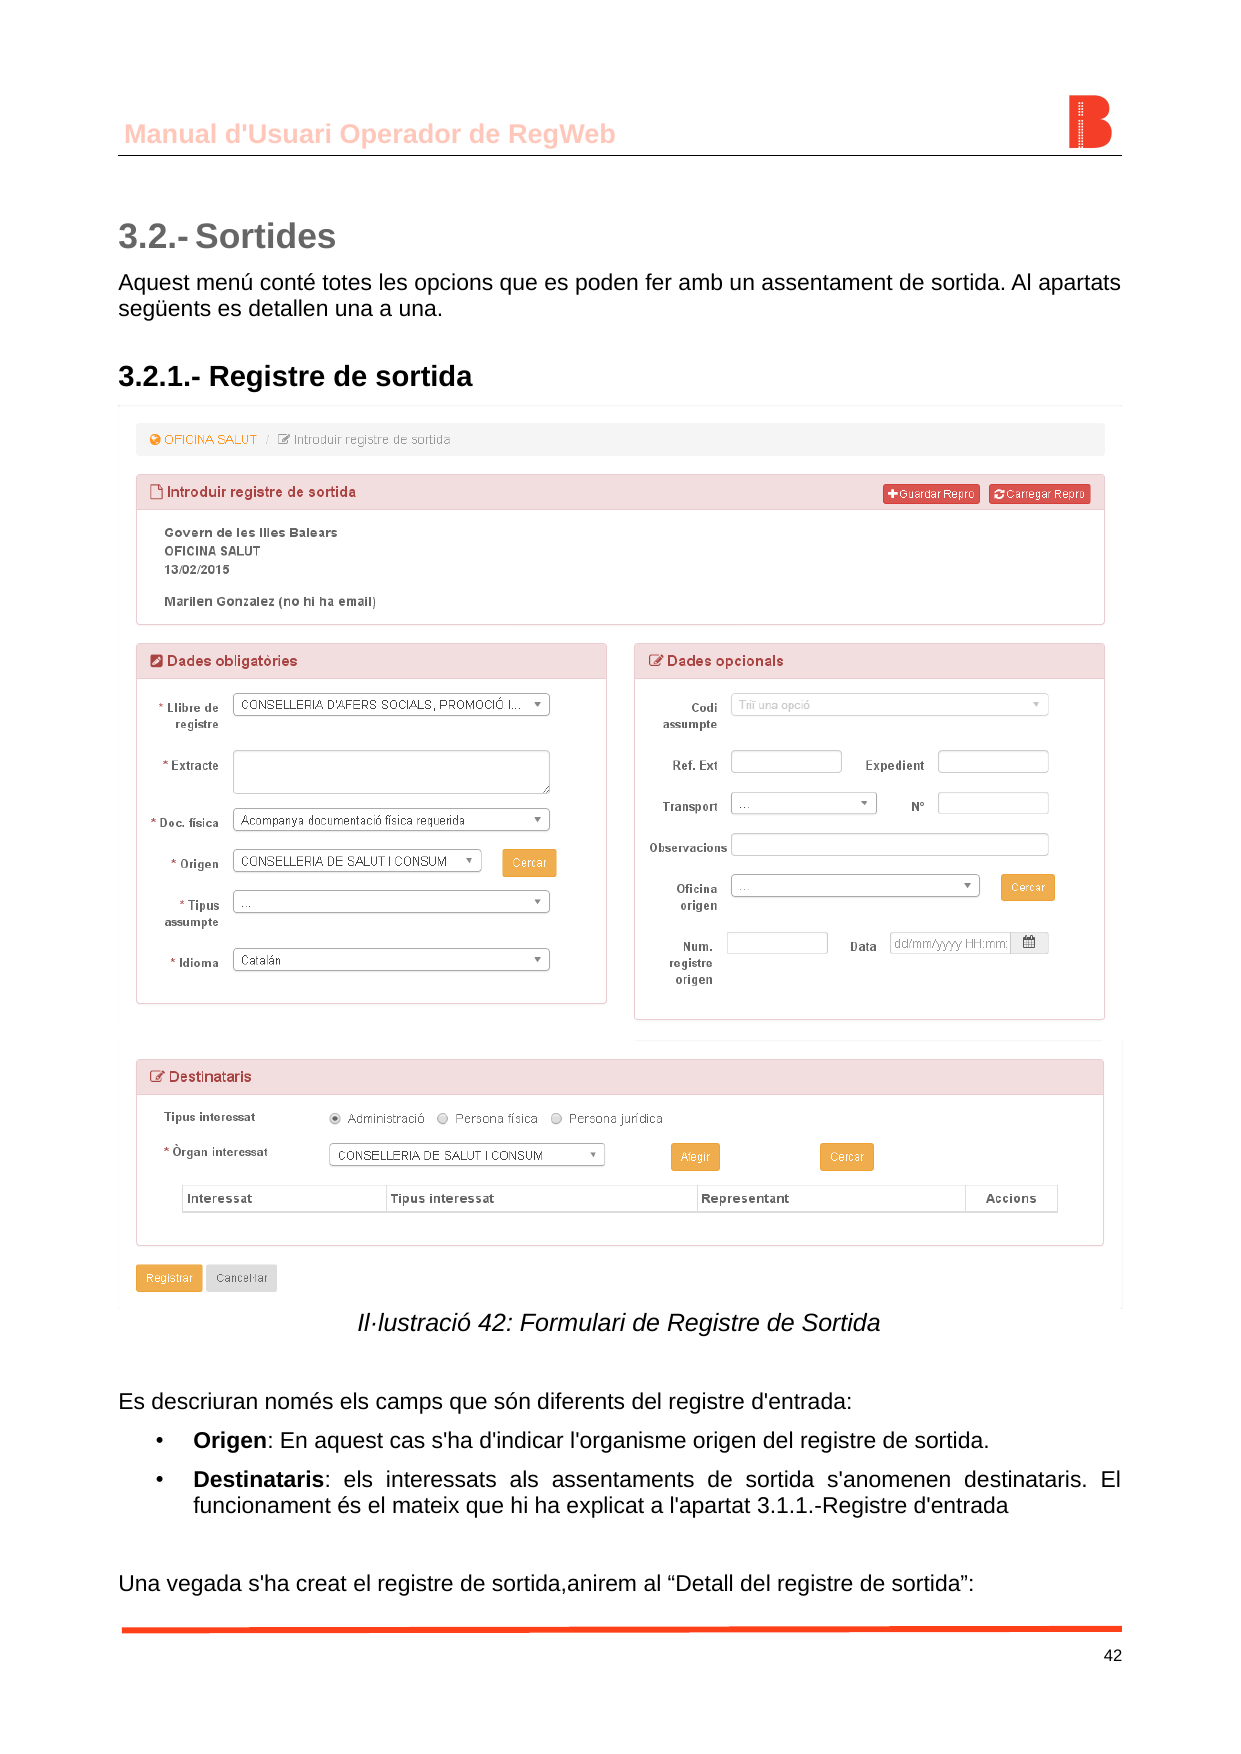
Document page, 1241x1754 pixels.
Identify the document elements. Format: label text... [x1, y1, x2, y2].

text Una vegada s'ha creat el registre de sortida,anirem al “Detall del registre de sortida”: [118, 1570, 1122, 1596]
picture [118, 405, 1123, 1029]
list Destinataris: els interessats als assentaments de sortida s'anomenen destinataris. El funcionament és el mateix que hi ha explicat a l'apartat 3.1.1.-Registre d'entrada [156, 1466, 1122, 1519]
text Aquest menú conté totes les opcions que es poden fer amb un assentament de sortida. Al apartats següents es detallen una a una. [118, 269, 1122, 322]
list Origen: En aquest cas s'ha d'indicar l'organisme origen del registre de sortida. [156, 1427, 1122, 1453]
subtitle Sortides [118, 216, 1122, 256]
subtitle Registre de sortida [118, 359, 1122, 393]
text Il·lustració 42: Formulari de Registre de Sortida [118, 1309, 1122, 1337]
picture [118, 1040, 1123, 1309]
text Es descriuran només els camps que són diferents del registre d'entrada: [118, 1388, 1122, 1414]
picture [1063, 94, 1117, 150]
